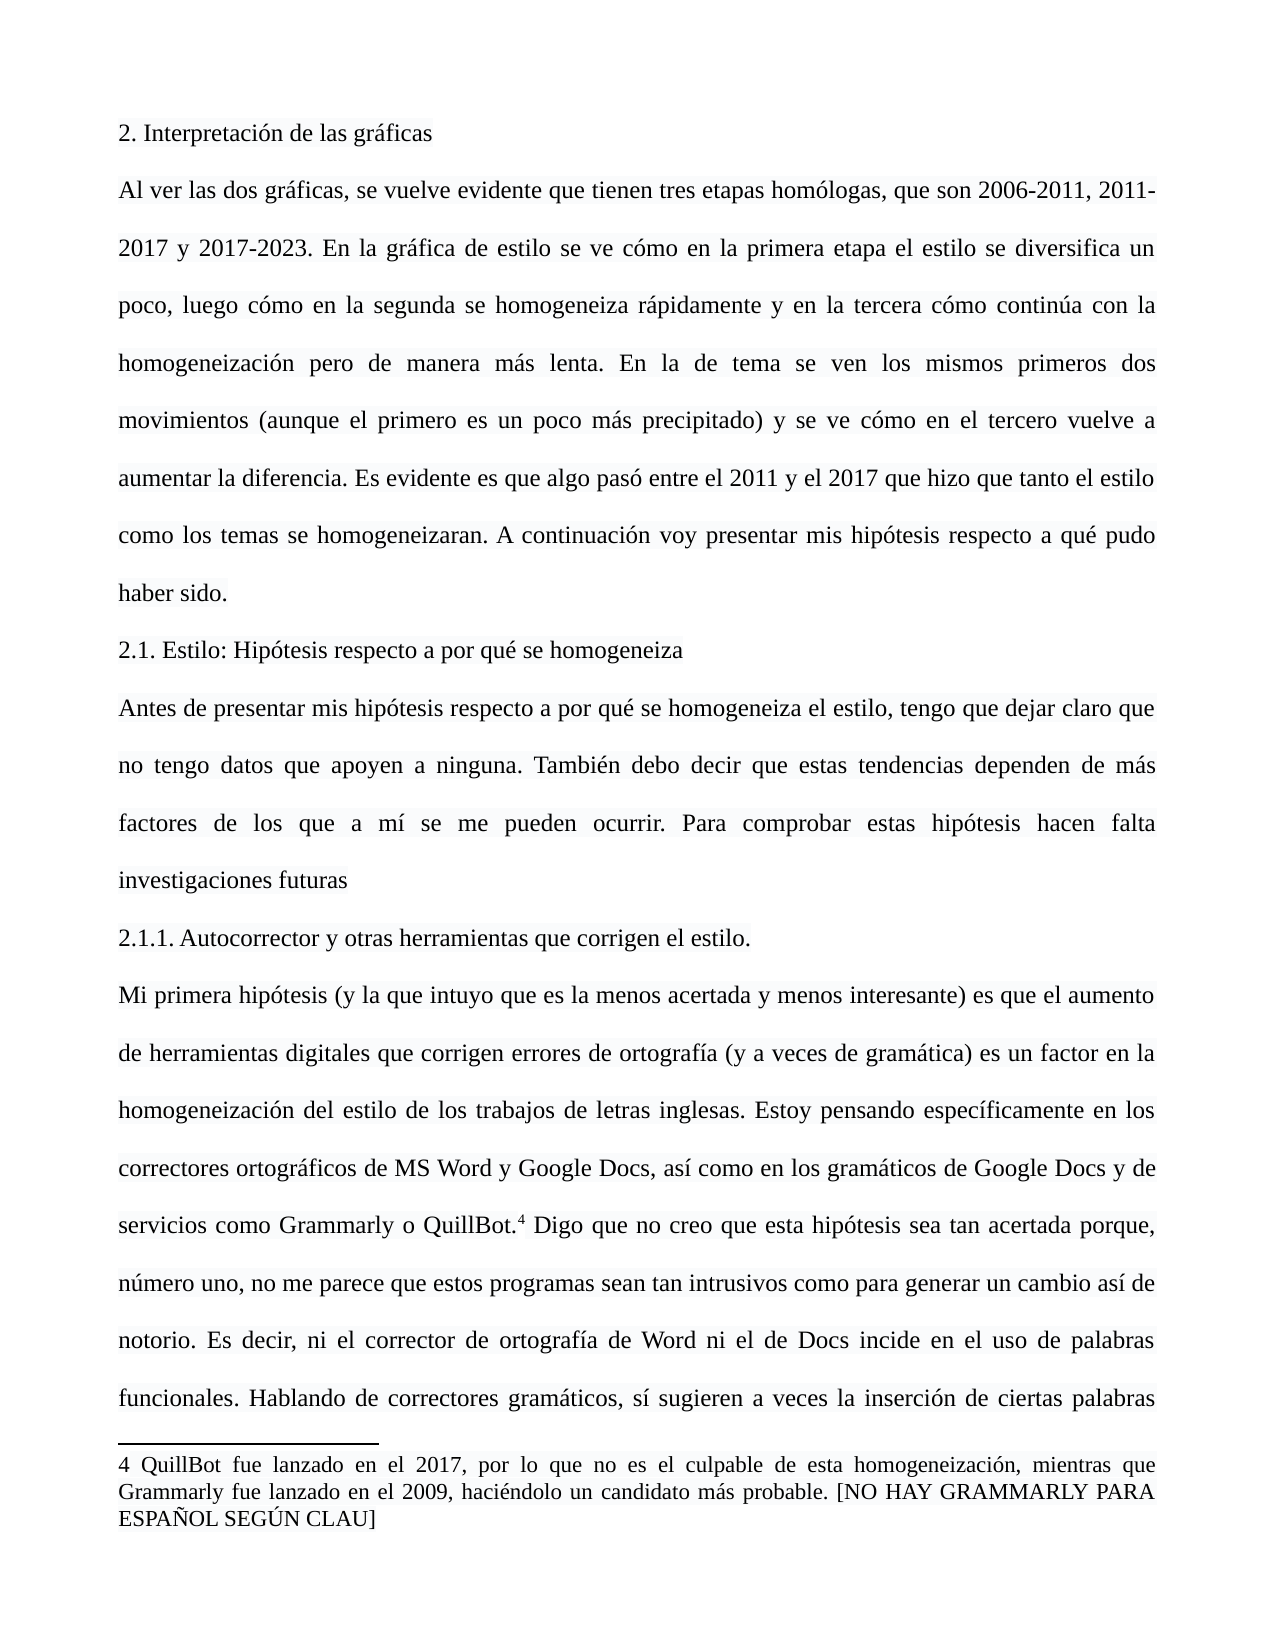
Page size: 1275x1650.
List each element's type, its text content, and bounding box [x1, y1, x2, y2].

text Mi primera hipótesis (y la que intuyo que es la menos acertada y menos interesante) es que el aumento de herramientas digitales que corrigen errores de ortografía (y a veces de gramática) es un factor en la homogeneización del estilo de los trabajos de letras inglesas. Estoy pensando específicamente en los correctores ortográficos de MS Word y Google Docs, así como en los gramáticos de Google Docs y de servicios como Grammarly o QuillBot. Digo que no creo que esta hipótesis sea tan acertada porque, número uno, no me parece que estos programas sean tan intrusivos como para generar un cambio así de notorio. Es decir, ni el corrector de ortografía de Word ni el de Docs incide en el uso de palabras funcionales. Hablando de correctores gramáticos, sí sugieren a veces la inserción de ciertas palabras [118, 981, 1157, 1412]
text 2.1. Estilo: Hipótesis respecto a por qué se homogeneiza [118, 636, 1157, 664]
text 2. Interpretación de las gráficas [118, 118, 1157, 147]
text Antes de presentar mis hipótesis respecto a por qué se homogeneiza el estilo, tengo que dejar claro que no tengo datos que apoyen a ninguna. También debo decir que estas tendencias dependen de más factores de los que a mí se me pueden ocurrir. Para comprobar estas hipótesis hacen falta investigaciones futuras [118, 693, 1157, 894]
text Al ver las dos gráficas, se vuelve evidente que tienen tres etapas homólogas, que son 2006-2011, 2011-2017 y 2017-2023. En la gráfica de estilo se ve cómo en la primera etapa el estilo se diversifica un poco, luego cómo en la segunda se homogeneiza rápidamente y en la tercera cómo continúa con la homogeneización pero de manera más lenta. En la de tema se ven los mismos primeros dos movimientos (aunque el primero es un poco más precipitado) y se ve cómo en el tercero vuelve a aumentar la diferencia. Es evidente es que algo pasó entre el 2011 y el 2017 que hizo que tanto el estilo como los temas se homogeneizaran. A continuación voy presentar mis hipótesis respecto a qué pudo haber sido. [118, 176, 1157, 607]
text 2.1.1. Autocorrector y otras herramientas que corrigen el estilo. [118, 923, 1157, 952]
text QuillBot fue lanzado en el 2017, por lo que no es el culpable de esta homogeneización, mientras que Grammarly fue lanzado en el 2009, haciéndolo un candidato más probable. [NO HAY GRAMMARLY PARA ESPAÑOL SEGÚN CLAU] [118, 1450, 1157, 1532]
